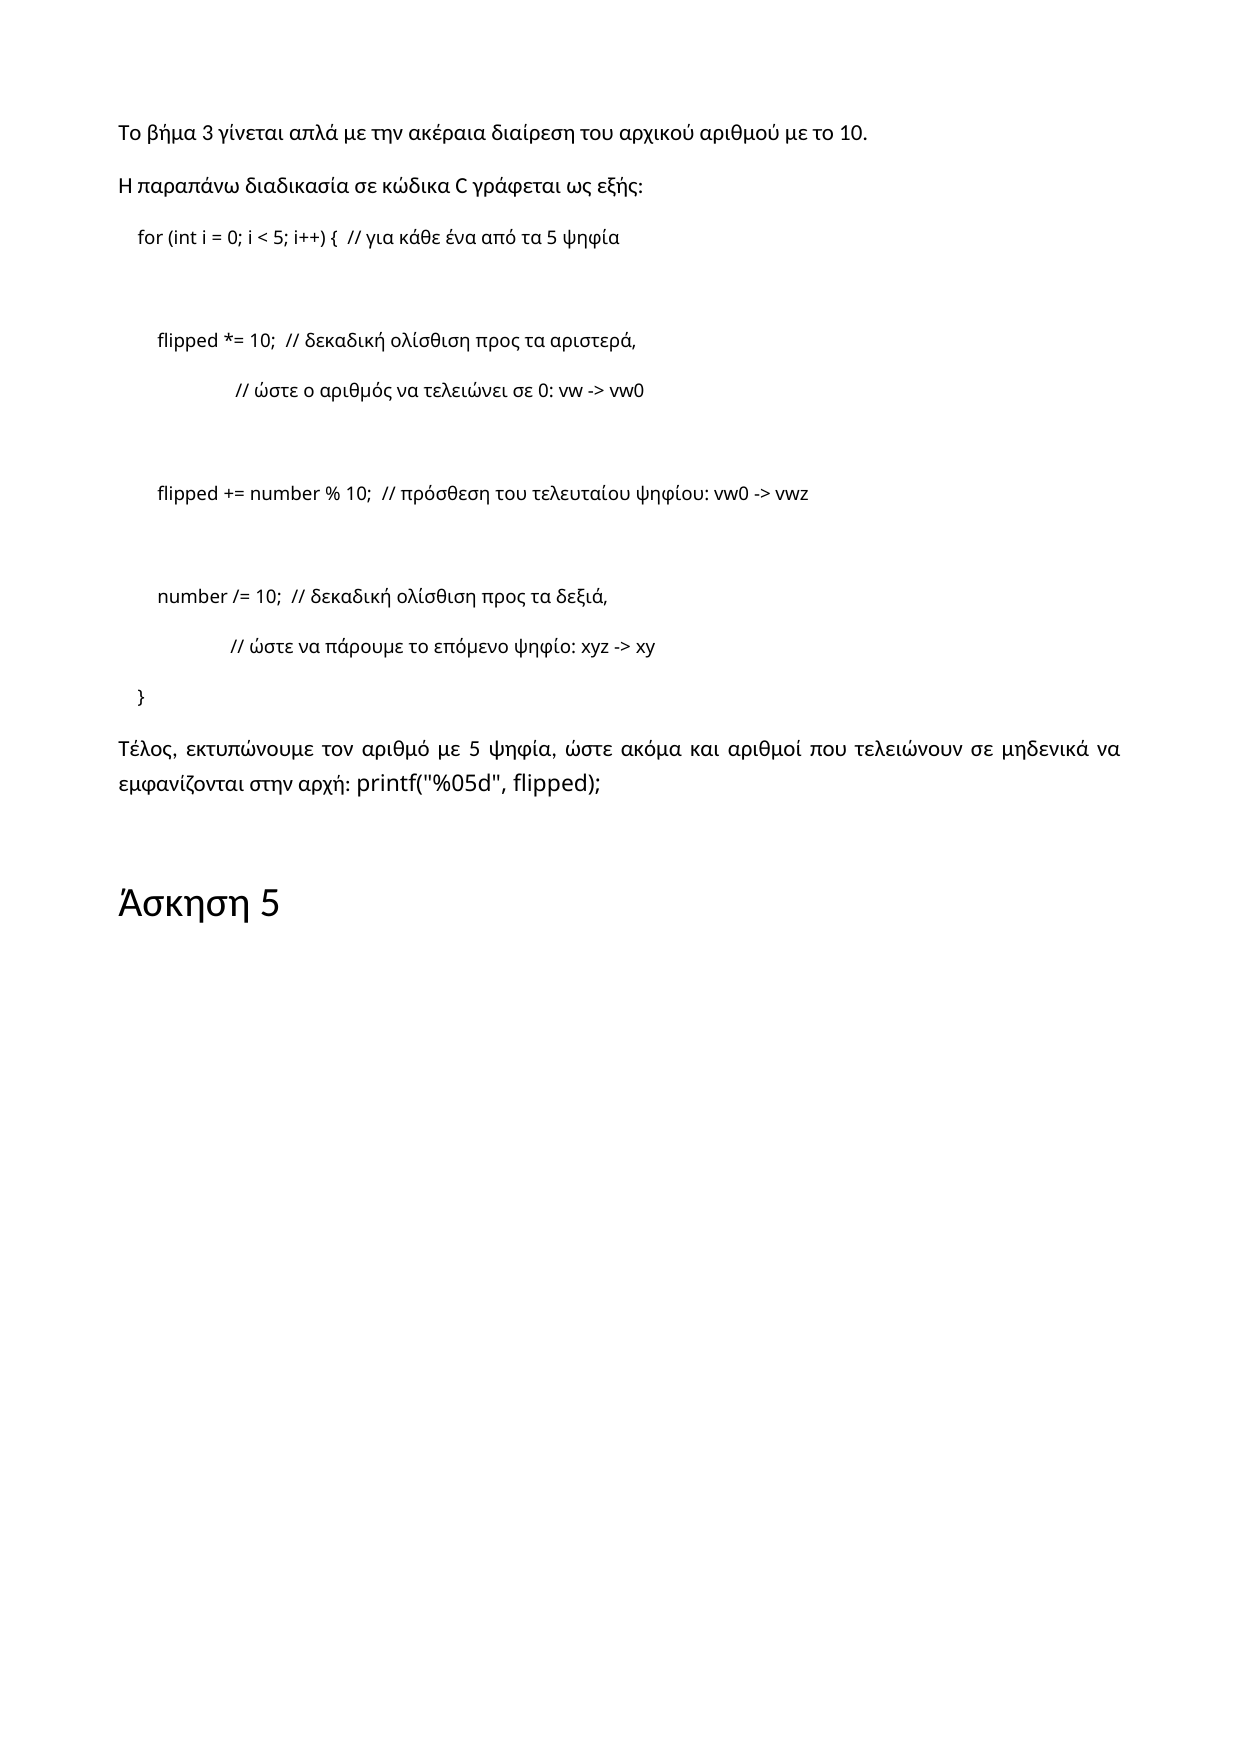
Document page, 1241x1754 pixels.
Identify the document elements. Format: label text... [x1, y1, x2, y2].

text Η παραπάνω διαδικασία σε κώδικα C γράφεται ως εξής: [118, 171, 1122, 199]
text for (int i = 0; i < 5; i++) { // για κάθε ένα από τα 5 ψηφία [118, 224, 1122, 250]
text Το βήμα 3 γίνεται απλά με την ακέραια διαίρεση του αρχικού αριθμού με το 10. [118, 118, 1122, 146]
text number /= 10; // δεκαδική ολίσθιση προς τα δεξιά, [118, 584, 1122, 609]
text Τέλος, εκτυπώνουμε τον αριθμό με 5 ψηφία, ώστε ακόμα και αριθμοί που τελειώνουν σε μηδενικά να εμφανίζονται στην αρχή: printf("%05d", flipped); [118, 734, 1122, 798]
text flipped += number % 10; // πρόσθεση του τελευταίου ψηφίου: vw0 -> vwz [118, 481, 1122, 506]
text // ώστε ο αριθμός να τελειώνει σε 0: vw -> vw0 [118, 377, 1122, 403]
text } [118, 684, 1122, 709]
text flipped *= 10; // δεκαδική ολίσθιση προς τα αριστερά, [118, 327, 1122, 353]
text Άσκηση 5 [118, 876, 1122, 927]
text // ώστε να πάρουμε το επόμενο ψηφίο: xyz -> xy [118, 634, 1122, 659]
